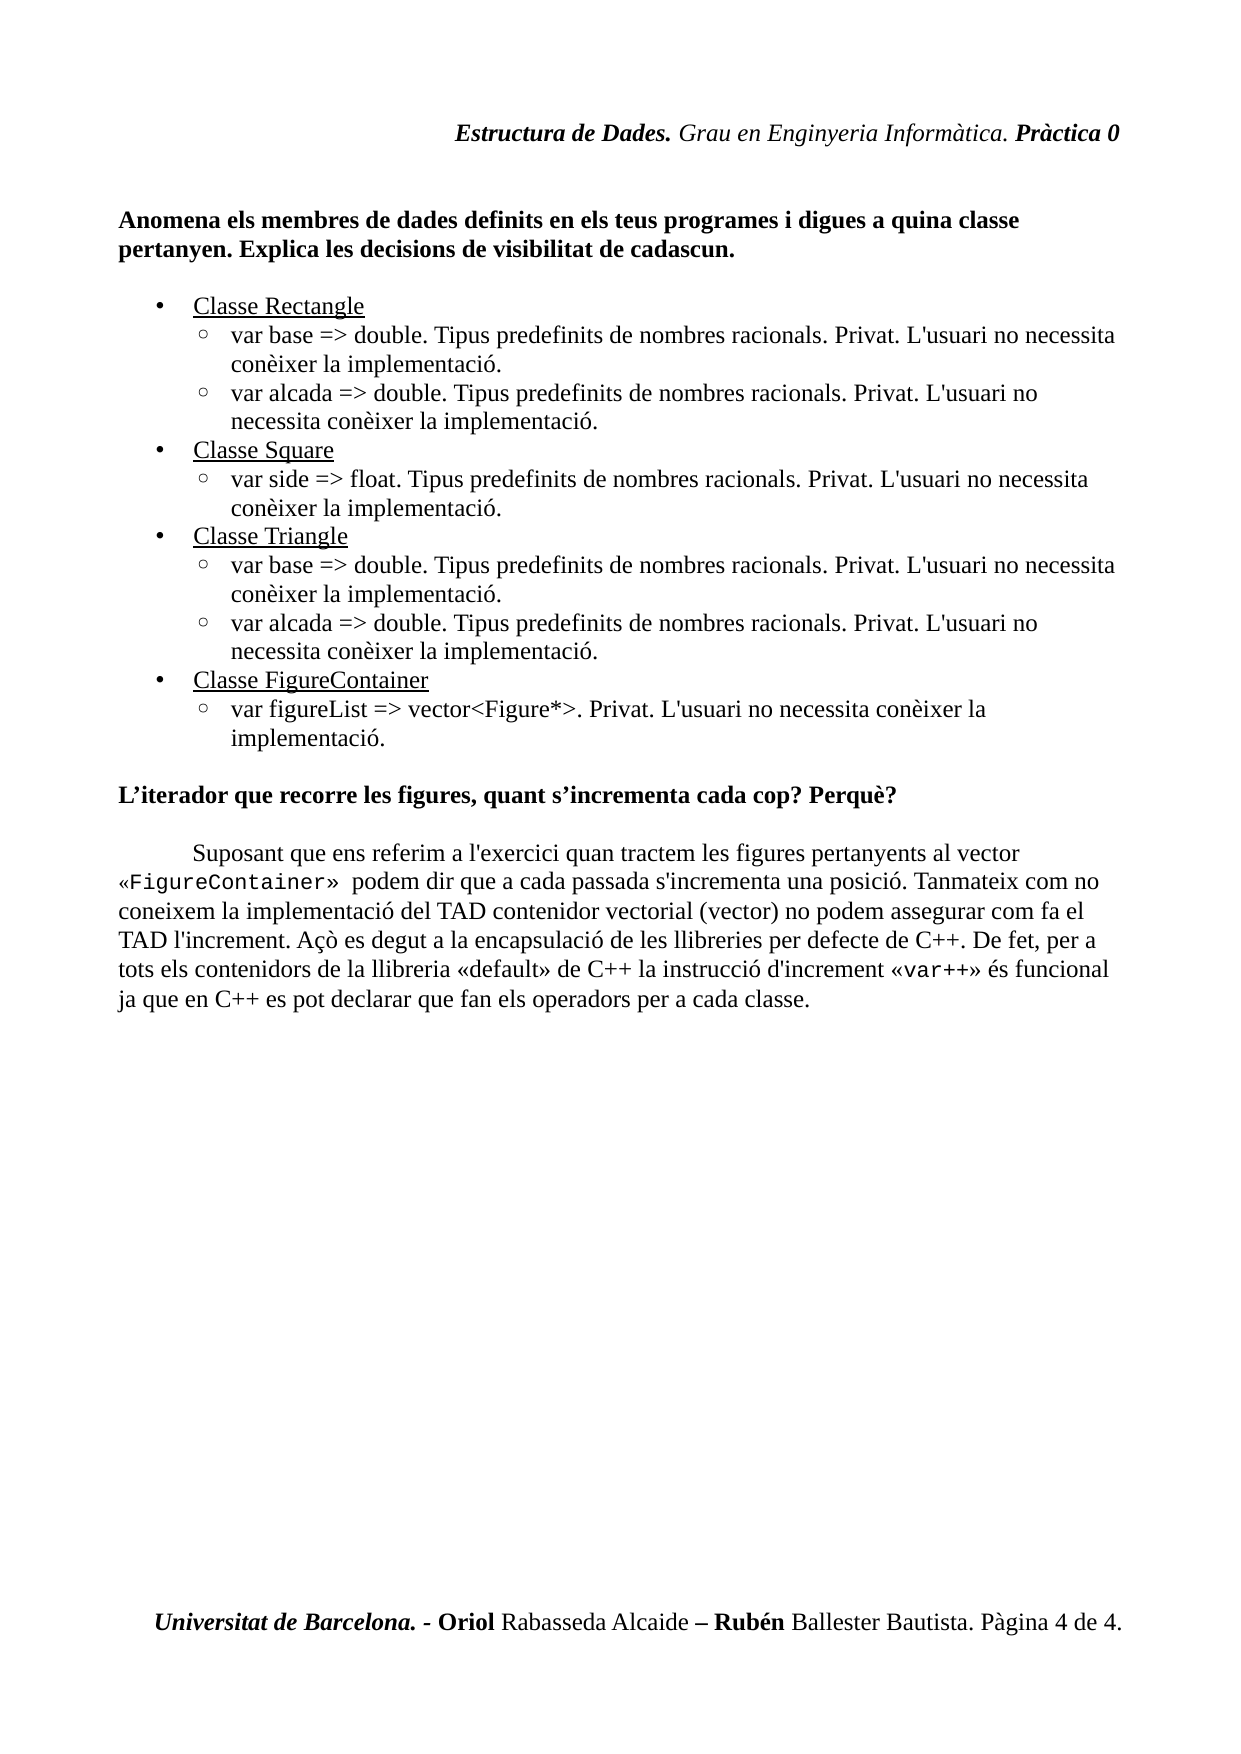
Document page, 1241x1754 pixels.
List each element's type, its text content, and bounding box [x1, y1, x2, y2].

text L’iterador que recorre les figures, quant s’incrementa cada cop? Perquè? [118, 780, 1122, 809]
list var base => double. Tipus predefinits de nombres racionals. Privat. L'usuari no necessita conèixer la implementació. [193, 320, 1122, 378]
list var figureList => vector<Figure*>. Privat. L'usuari no necessita conèixer la implementació. [193, 694, 1122, 751]
text Suposant que ens referim a l'exercici quan tractem les figures pertanyents al vector «FigureContainer» podem dir que a cada passada s'incrementa una posició. Tanmateix com no coneixem la implementació del TAD contenidor vectorial (vector) no podem assegurar com fa el TAD l'increment. Açò es degut a la encapsulació de les llibreries per defecte de C++. De fet, per a tots els contenidors de la llibreria «default» de C++ la instrucció d'increment «var++» és funcional ja que en C++ es pot declarar que fan els operadors per a cada classe. [118, 838, 1122, 1012]
text Anomena els membres de dades definits en els teus programes i digues a quina classe pertanyen. Explica les decisions de visibilitat de cadascun. [118, 205, 1122, 263]
list Classe FigureContainer [156, 665, 1122, 694]
list Classe Rectangle [156, 291, 1122, 320]
list var side => float. Tipus predefinits de nombres racionals. Privat. L'usuari no necessita conèixer la implementació. [193, 464, 1122, 521]
list var alcada => double. Tipus predefinits de nombres racionals. Privat. L'usuari no necessita conèixer la implementació. [193, 608, 1122, 665]
list Classe Square [156, 435, 1122, 464]
list var alcada => double. Tipus predefinits de nombres racionals. Privat. L'usuari no necessita conèixer la implementació. [193, 378, 1122, 435]
list var base => double. Tipus predefinits de nombres racionals. Privat. L'usuari no necessita conèixer la implementació. [193, 550, 1122, 608]
list Classe Triangle [156, 521, 1122, 550]
